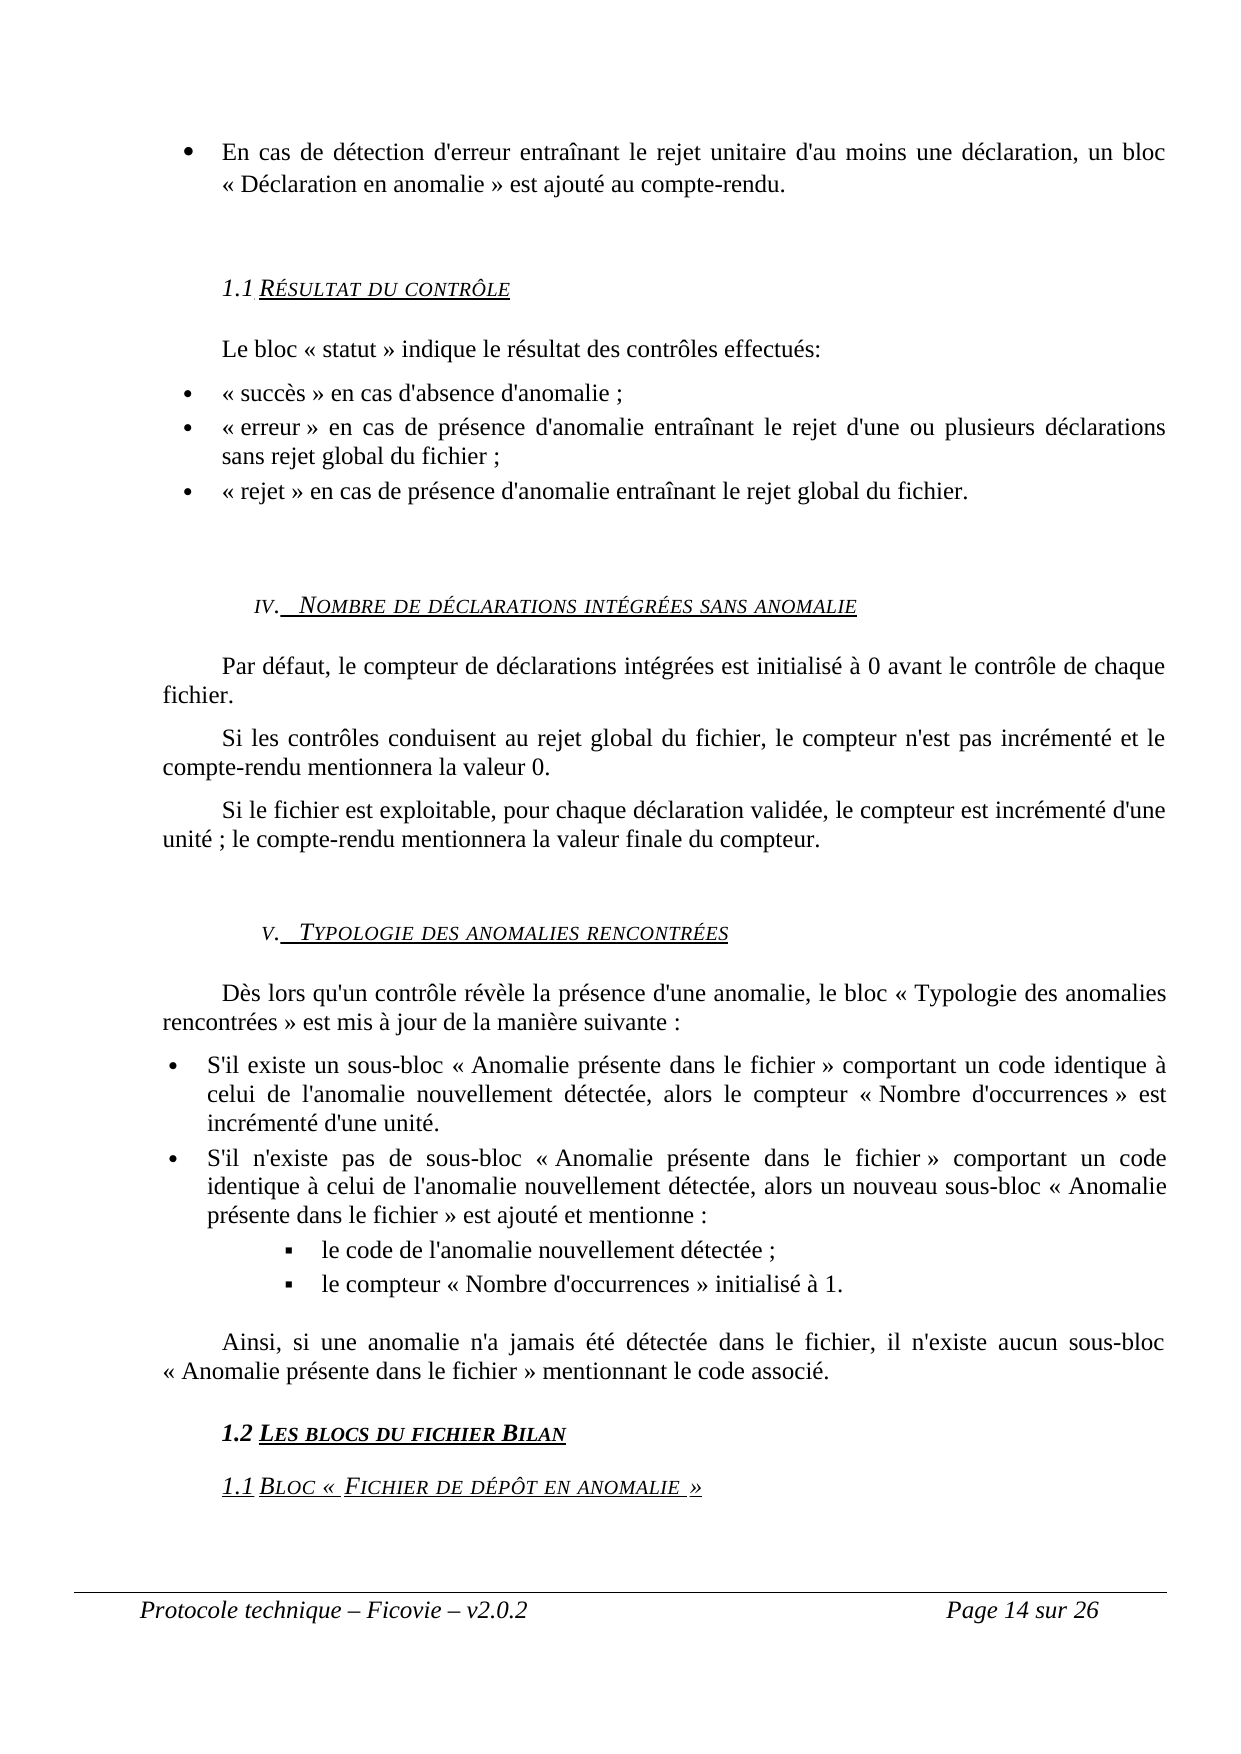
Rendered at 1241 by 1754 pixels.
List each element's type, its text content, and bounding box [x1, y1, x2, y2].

list En cas de détection d'erreur entraînant le rejet unitaire d'au moins une déclaration, un bloc « Déclaration en anomalie » est ajouté au compte-rendu. [184, 137, 1167, 197]
subtitle Bloc « Fichier de dépôt en anomalie » [222, 1471, 1167, 1499]
list le code de l'anomalie nouvellement détectée ; [284, 1235, 1167, 1264]
list « succès » en cas d'absence d'anomalie ; [184, 378, 1167, 406]
subtitle Nombre de déclarations intégrées sans anomalie [280, 590, 1167, 619]
subtitle Typologie des anomalies rencontrées [280, 917, 1167, 946]
subtitle Les blocs du fichier Bilan [221, 1418, 1167, 1447]
text Si les contrôles conduisent au rejet global du fichier, le compteur n'est pas incrémenté et le compte-rendu mentionnera la valeur 0. [162, 723, 1167, 781]
text Par défaut, le compteur de déclarations intégrées est initialisé à 0 avant le contrôle de chaque fichier. [162, 651, 1167, 708]
list le compteur « Nombre d'occurrences » initialisé à 1. [284, 1269, 1167, 1298]
list S'il existe un sous-bloc « Anomalie présente dans le fichier » comportant un code identique à celui de l'anomalie nouvellement détectée, alors le compteur « Nombre d'occurrences » est incrémenté d'une unité. [169, 1051, 1167, 1137]
text Ainsi, si une anomalie n'a jamais été détectée dans le fichier, il n'existe aucun sous-bloc « Anomalie présente dans le fichier » mentionnant le code associé. [162, 1327, 1167, 1385]
list « erreur » en cas de présence d'anomalie entraînant le rejet d'une ou plusieurs déclarations sans rejet global du fichier ; [184, 412, 1167, 470]
list S'il n'existe pas de sous-bloc « Anomalie présente dans le fichier » comportant un code identique à celui de l'anomalie nouvellement détectée, alors un nouveau sous-bloc « Anomalie présente dans le fichier » est ajouté et mentionne : [169, 1143, 1167, 1229]
subtitle Résultat du contrôle [222, 273, 1167, 302]
text Dès lors qu'un contrôle révèle la présence d'une anomalie, le bloc « Typologie des anomalies rencontrées » est mis à jour de la manière suivante : [162, 978, 1167, 1036]
text Le bloc « statut » indique le résultat des contrôles effectués: [222, 334, 1167, 363]
text Si le fichier est exploitable, pour chaque déclaration validée, le compteur est incrémenté d'une unité ; le compte-rendu mentionnera la valeur finale du compteur. [162, 796, 1167, 853]
list « rejet » en cas de présence d'anomalie entraînant le rejet global du fichier. [184, 476, 1167, 504]
